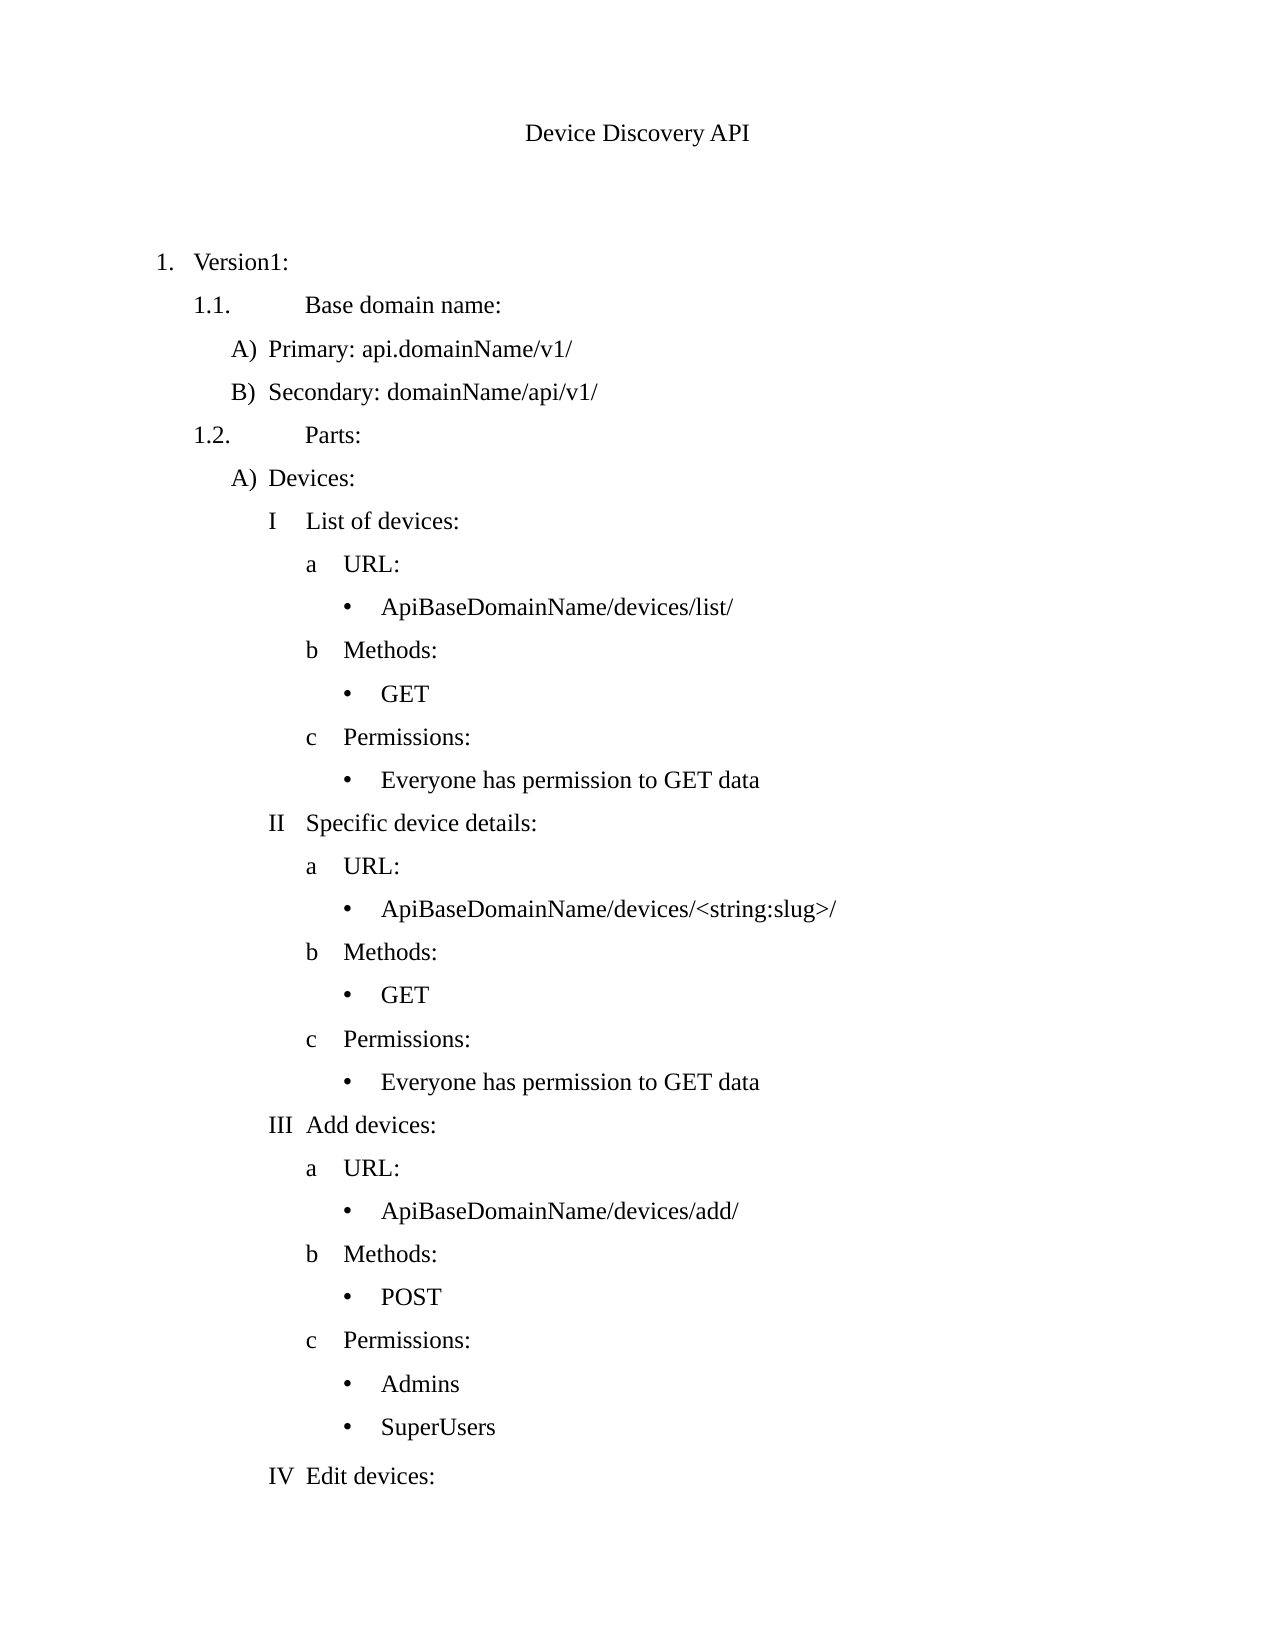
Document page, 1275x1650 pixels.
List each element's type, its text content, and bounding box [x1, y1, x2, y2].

list Methods: [306, 1239, 1157, 1268]
list Everyone has permission to GET data [343, 1067, 1157, 1096]
list Admins [343, 1369, 1157, 1397]
list POST [343, 1282, 1157, 1311]
list Methods: [306, 636, 1157, 664]
list Permissions: [306, 1326, 1157, 1354]
list URL: [306, 1153, 1157, 1182]
list SuperUsers [343, 1412, 1157, 1441]
list Edit devices: [268, 1461, 1157, 1490]
text Device Discovery API [118, 118, 1157, 147]
list Add devices: [268, 1110, 1157, 1139]
list Devices: [231, 463, 1157, 492]
list Primary: api.domainName/v1/ [231, 334, 1157, 362]
list List of devices: [268, 506, 1157, 535]
list GET [343, 981, 1157, 1009]
list Methods: [306, 937, 1157, 966]
list Base domain name: [193, 291, 1157, 319]
list GET [343, 679, 1157, 707]
list Everyone has permission to GET data [343, 765, 1157, 794]
list Permissions: [306, 722, 1157, 751]
list ApiBaseDomainName/devices/add/ [343, 1196, 1157, 1225]
list Parts: [193, 420, 1157, 449]
list ApiBaseDomainName/devices/list/ [343, 592, 1157, 621]
list Specific device details: [268, 808, 1157, 837]
list ApiBaseDomainName/devices/<string:slug>/ [343, 894, 1157, 923]
list URL: [306, 851, 1157, 880]
list Permissions: [306, 1024, 1157, 1052]
list Version1: [156, 247, 1157, 276]
list Secondary: domainName/api/v1/ [231, 377, 1157, 406]
list URL: [306, 549, 1157, 578]
